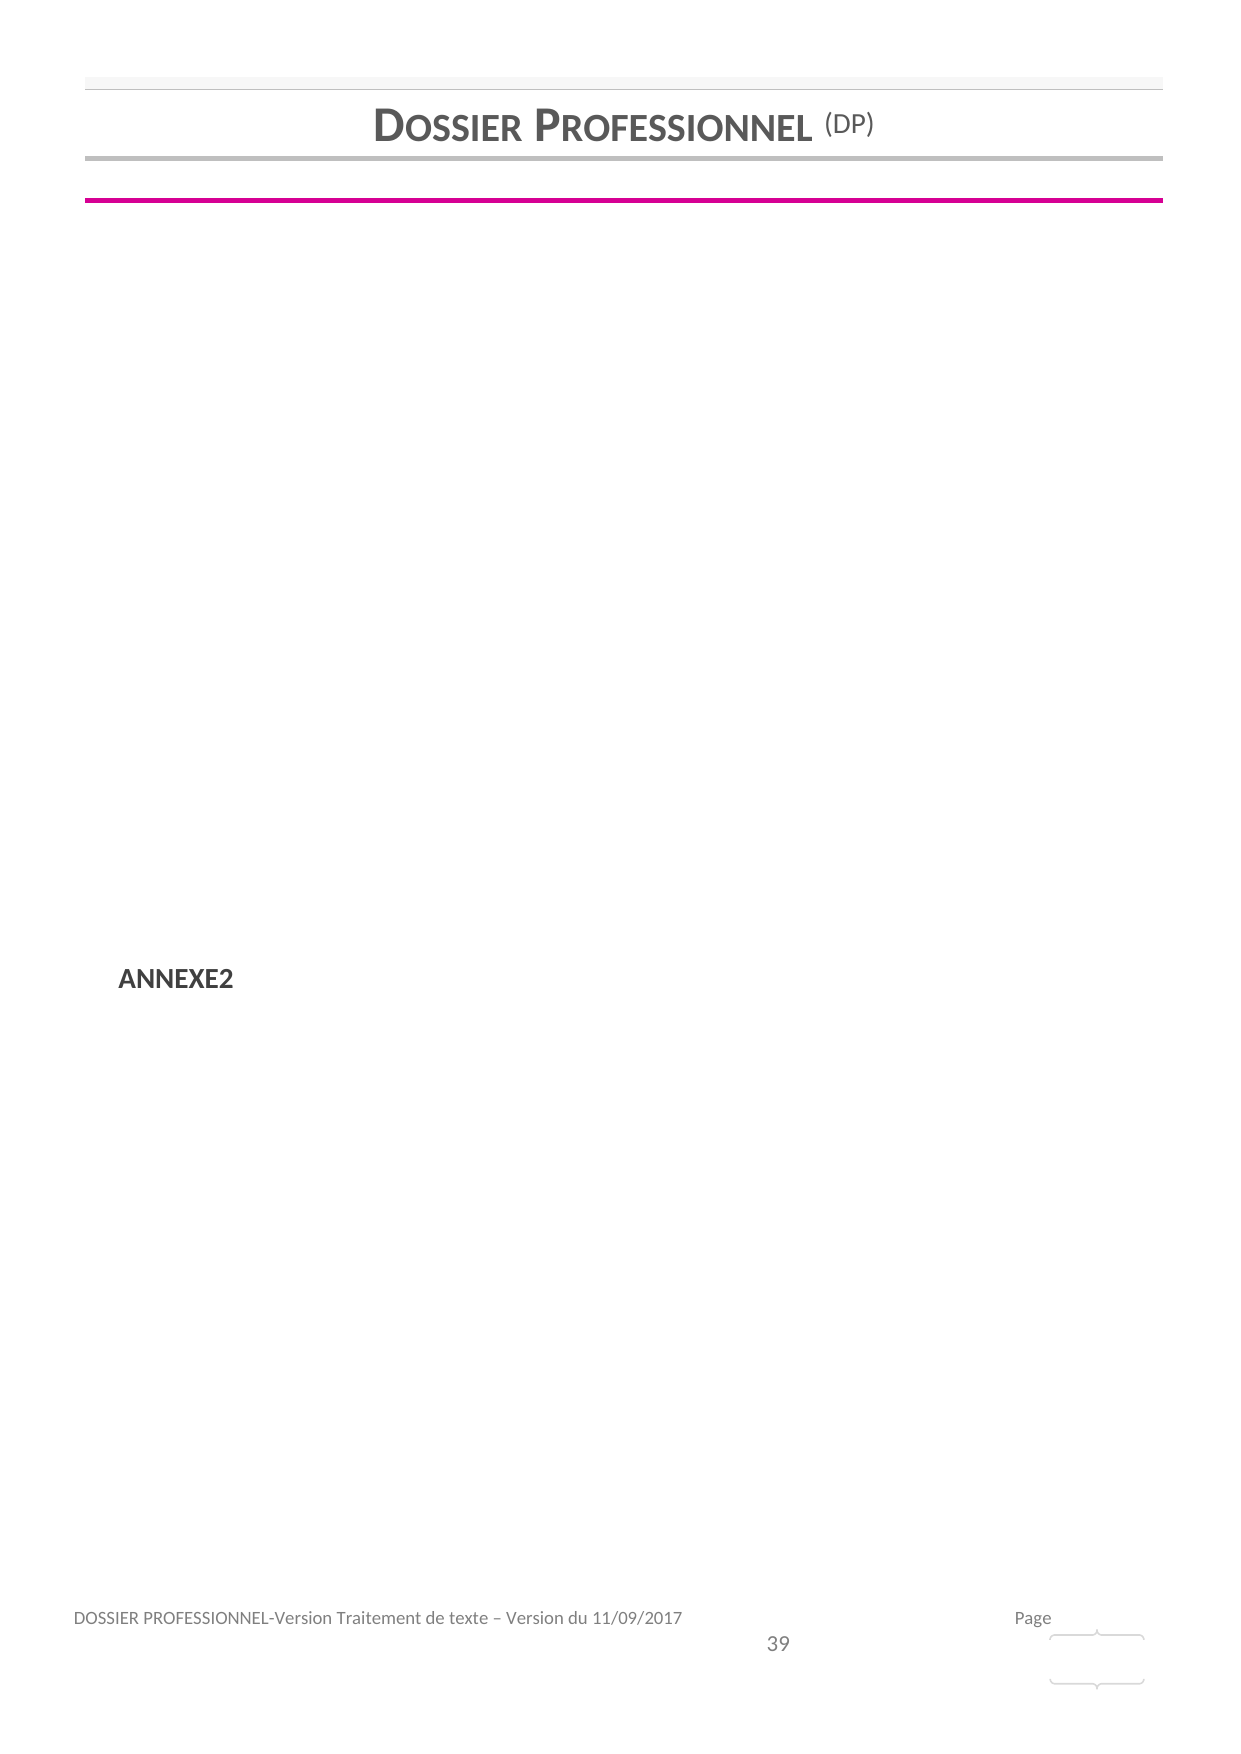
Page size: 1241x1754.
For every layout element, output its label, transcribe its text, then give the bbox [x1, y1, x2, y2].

text ANNEXE2 [118, 960, 1122, 995]
